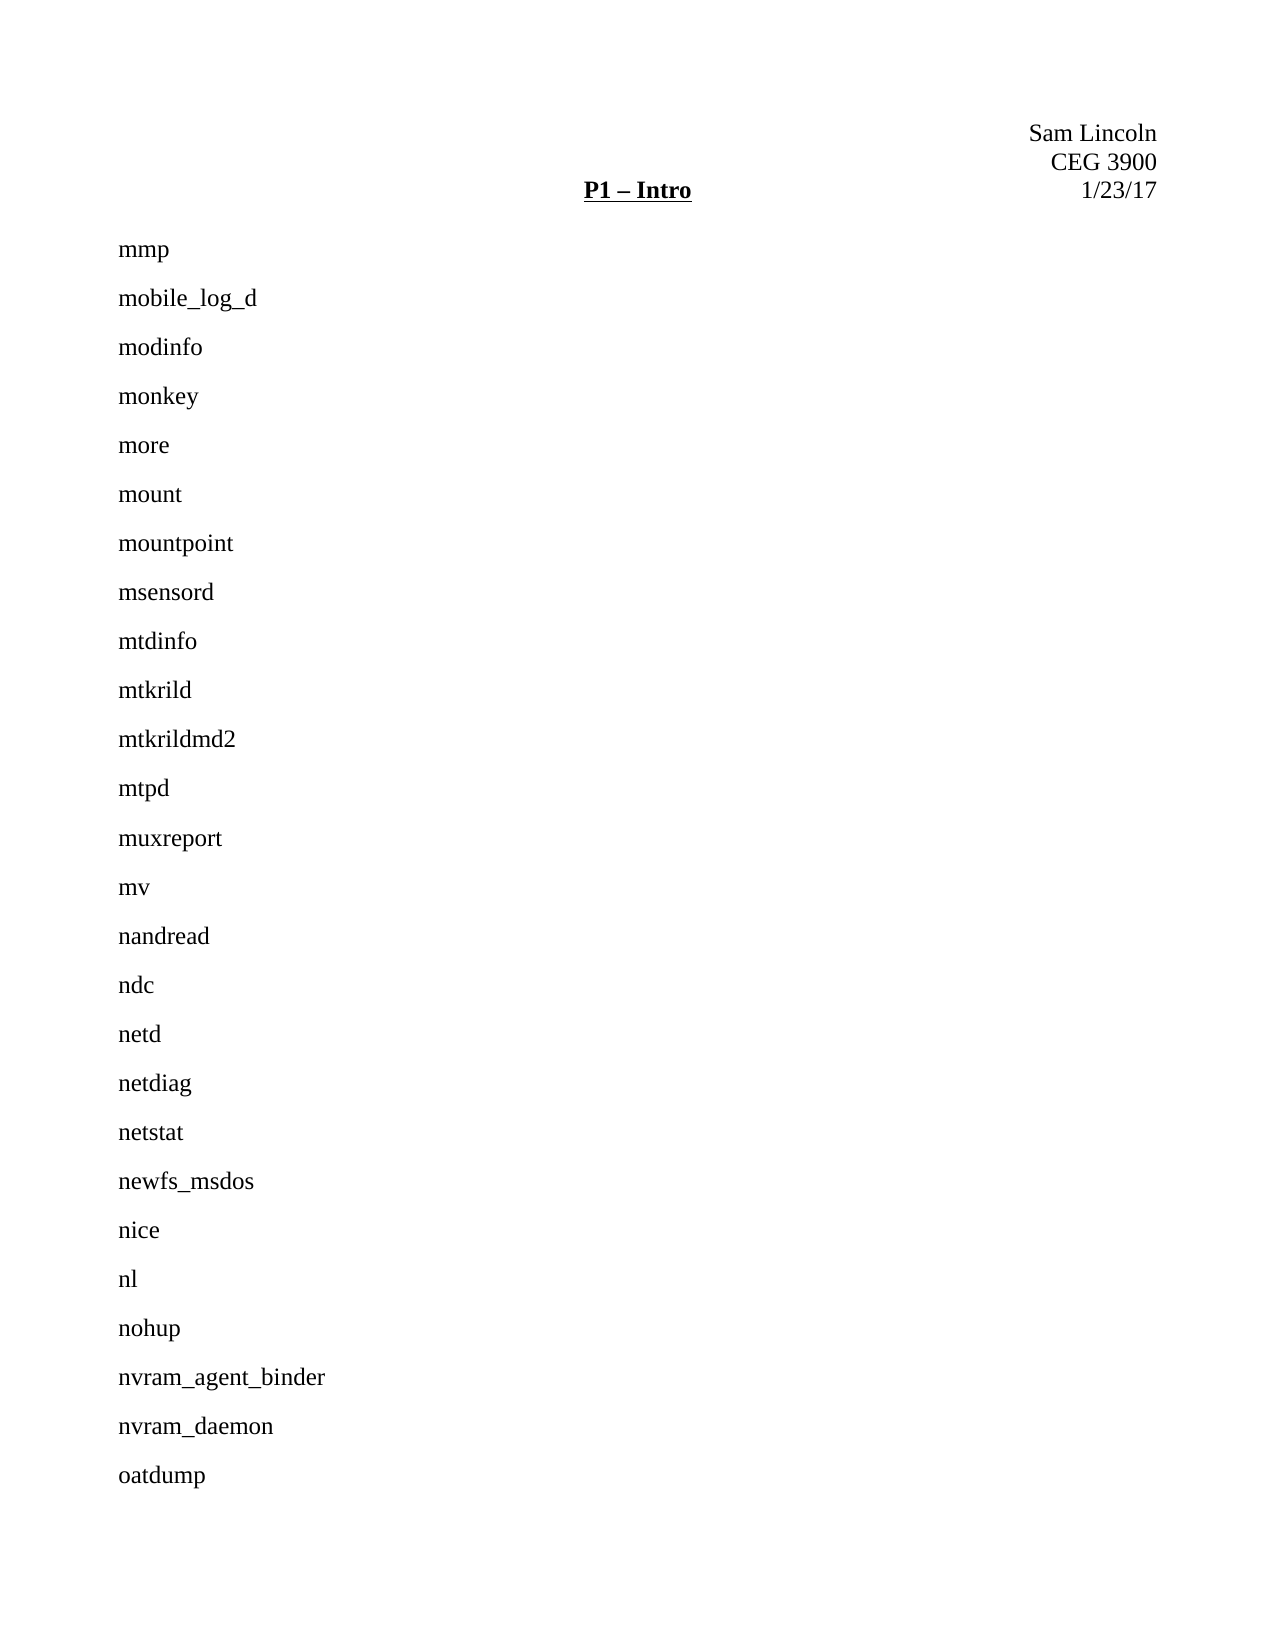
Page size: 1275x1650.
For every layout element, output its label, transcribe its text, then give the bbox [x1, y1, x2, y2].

text netdiag [118, 1068, 1157, 1097]
text netstat [118, 1117, 1157, 1146]
text mtkrildmd2 [118, 724, 1157, 753]
text mmp [118, 234, 1157, 263]
text nohup [118, 1313, 1157, 1342]
text mtdinfo [118, 626, 1157, 655]
text nvram_agent_binder [118, 1362, 1157, 1391]
text muxreport [118, 823, 1157, 851]
text ndc [118, 970, 1157, 998]
text netd [118, 1019, 1157, 1048]
text msensord [118, 577, 1157, 606]
text modinfo [118, 332, 1157, 361]
text mtpd [118, 773, 1157, 802]
text mountpoint [118, 528, 1157, 557]
text more [118, 430, 1157, 459]
text mobile_log_d [118, 283, 1157, 312]
text newfs_msdos [118, 1166, 1157, 1195]
text nandread [118, 921, 1157, 949]
text mount [118, 479, 1157, 508]
text nvram_daemon [118, 1411, 1157, 1440]
text nl [118, 1264, 1157, 1293]
text nice [118, 1215, 1157, 1244]
text monkey [118, 381, 1157, 410]
text mv [118, 872, 1157, 900]
text mtkrild [118, 675, 1157, 704]
text oatdump [118, 1460, 1157, 1489]
